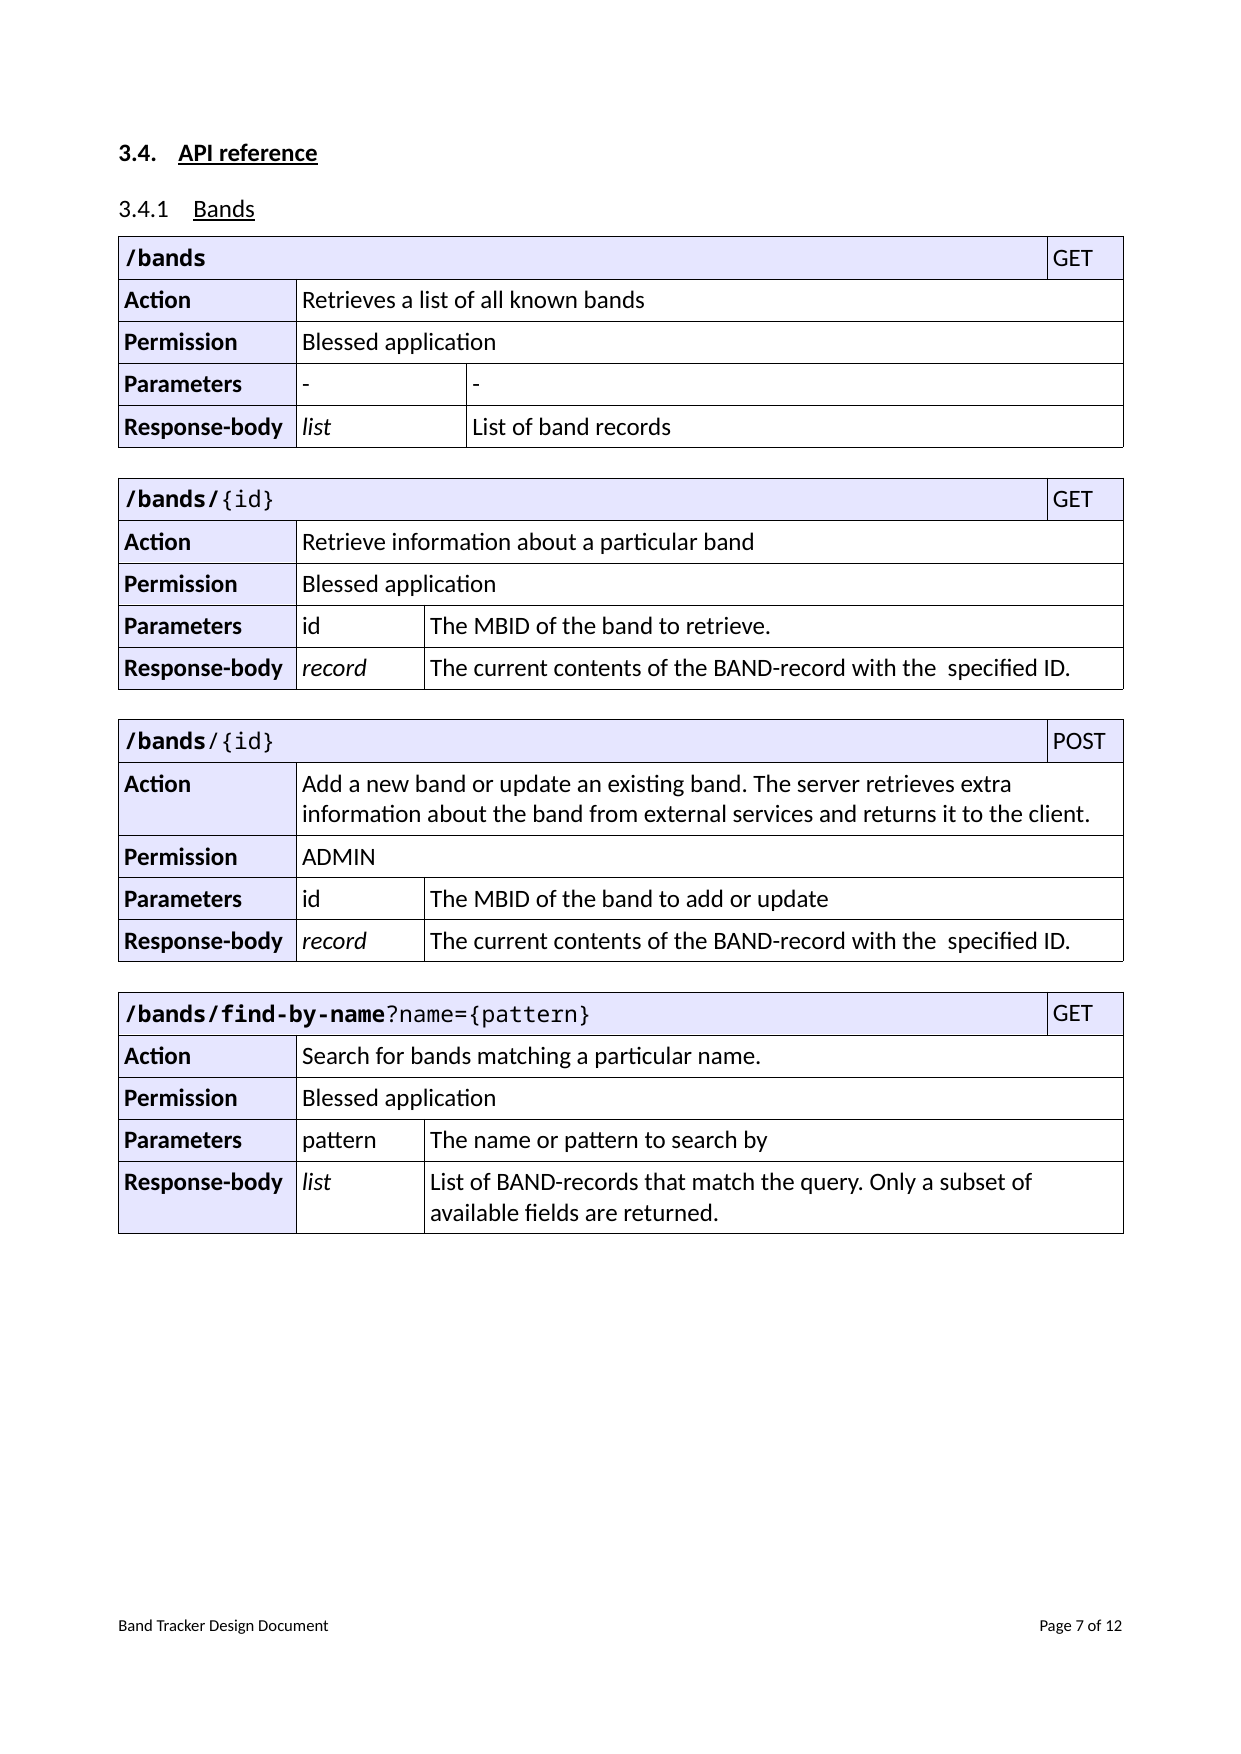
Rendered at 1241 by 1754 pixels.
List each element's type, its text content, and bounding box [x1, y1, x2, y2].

table_cell Permission [119, 322, 296, 363]
table_cell List of BAND-records that match the query. Only a subset of available fields are returned. [425, 1162, 1123, 1233]
table_cell Action [119, 521, 296, 562]
table_cell list [297, 406, 466, 447]
table_cell Response-body [119, 1162, 296, 1233]
table_header /bands/{id} [119, 720, 1047, 762]
table_cell record [297, 920, 424, 961]
table_cell - [467, 364, 1123, 405]
table_cell Parameters [119, 606, 296, 647]
table_cell Parameters [119, 364, 296, 405]
table_cell Permission [119, 1078, 296, 1119]
table_header /bands [119, 237, 1047, 279]
table_cell Blessed application [297, 564, 1123, 604]
table_cell Response-body [119, 920, 296, 961]
table_cell Response-body [119, 648, 296, 689]
table_cell id [297, 606, 424, 647]
table_cell The current contents of the BAND-record with the specified ID. [425, 920, 1123, 961]
table_cell Action [119, 280, 296, 321]
table_cell Action [119, 1036, 296, 1077]
table_cell id [297, 878, 424, 919]
table_cell Response-body [119, 406, 296, 447]
table_cell Parameters [119, 878, 296, 919]
table_cell record [297, 648, 424, 689]
table_cell Blessed application [297, 322, 1123, 363]
subtitle API reference [118, 137, 1122, 167]
table_cell The MBID of the band to retrieve. [425, 606, 1123, 647]
table_cell The current contents of the BAND-record with the specified ID. [425, 648, 1123, 689]
table_cell pattern [297, 1120, 424, 1161]
table_header POST [1048, 720, 1123, 762]
table_cell Permission [119, 564, 296, 604]
table_header /bands/{id} [119, 479, 1047, 520]
table_header GET [1048, 479, 1123, 520]
table_cell List of band records [467, 406, 1123, 447]
table_cell Add a new band or update an existing band. The server retrieves extra information about the band from external services and returns it to the client. [297, 763, 1123, 835]
table_cell ADMIN [297, 836, 1123, 877]
table_cell list [297, 1162, 424, 1233]
table_header /bands/find-by-name?name={pattern} [119, 993, 1047, 1034]
table_cell Search for bands matching a particular name. [297, 1036, 1123, 1077]
table_cell Retrieve information about a particular band [297, 521, 1123, 562]
table_cell Blessed application [297, 1078, 1123, 1119]
table_cell Retrieves a list of all known bands [297, 280, 1123, 321]
subtitle Bands [118, 193, 1122, 223]
table_cell The MBID of the band to add or update [425, 878, 1123, 919]
table_cell Action [119, 763, 296, 835]
table_header GET [1048, 993, 1123, 1034]
table_header GET [1048, 237, 1123, 279]
table_cell The name or pattern to search by [425, 1120, 1123, 1161]
table_cell Parameters [119, 1120, 296, 1161]
table_cell Permission [119, 836, 296, 877]
table_cell - [297, 364, 466, 405]
